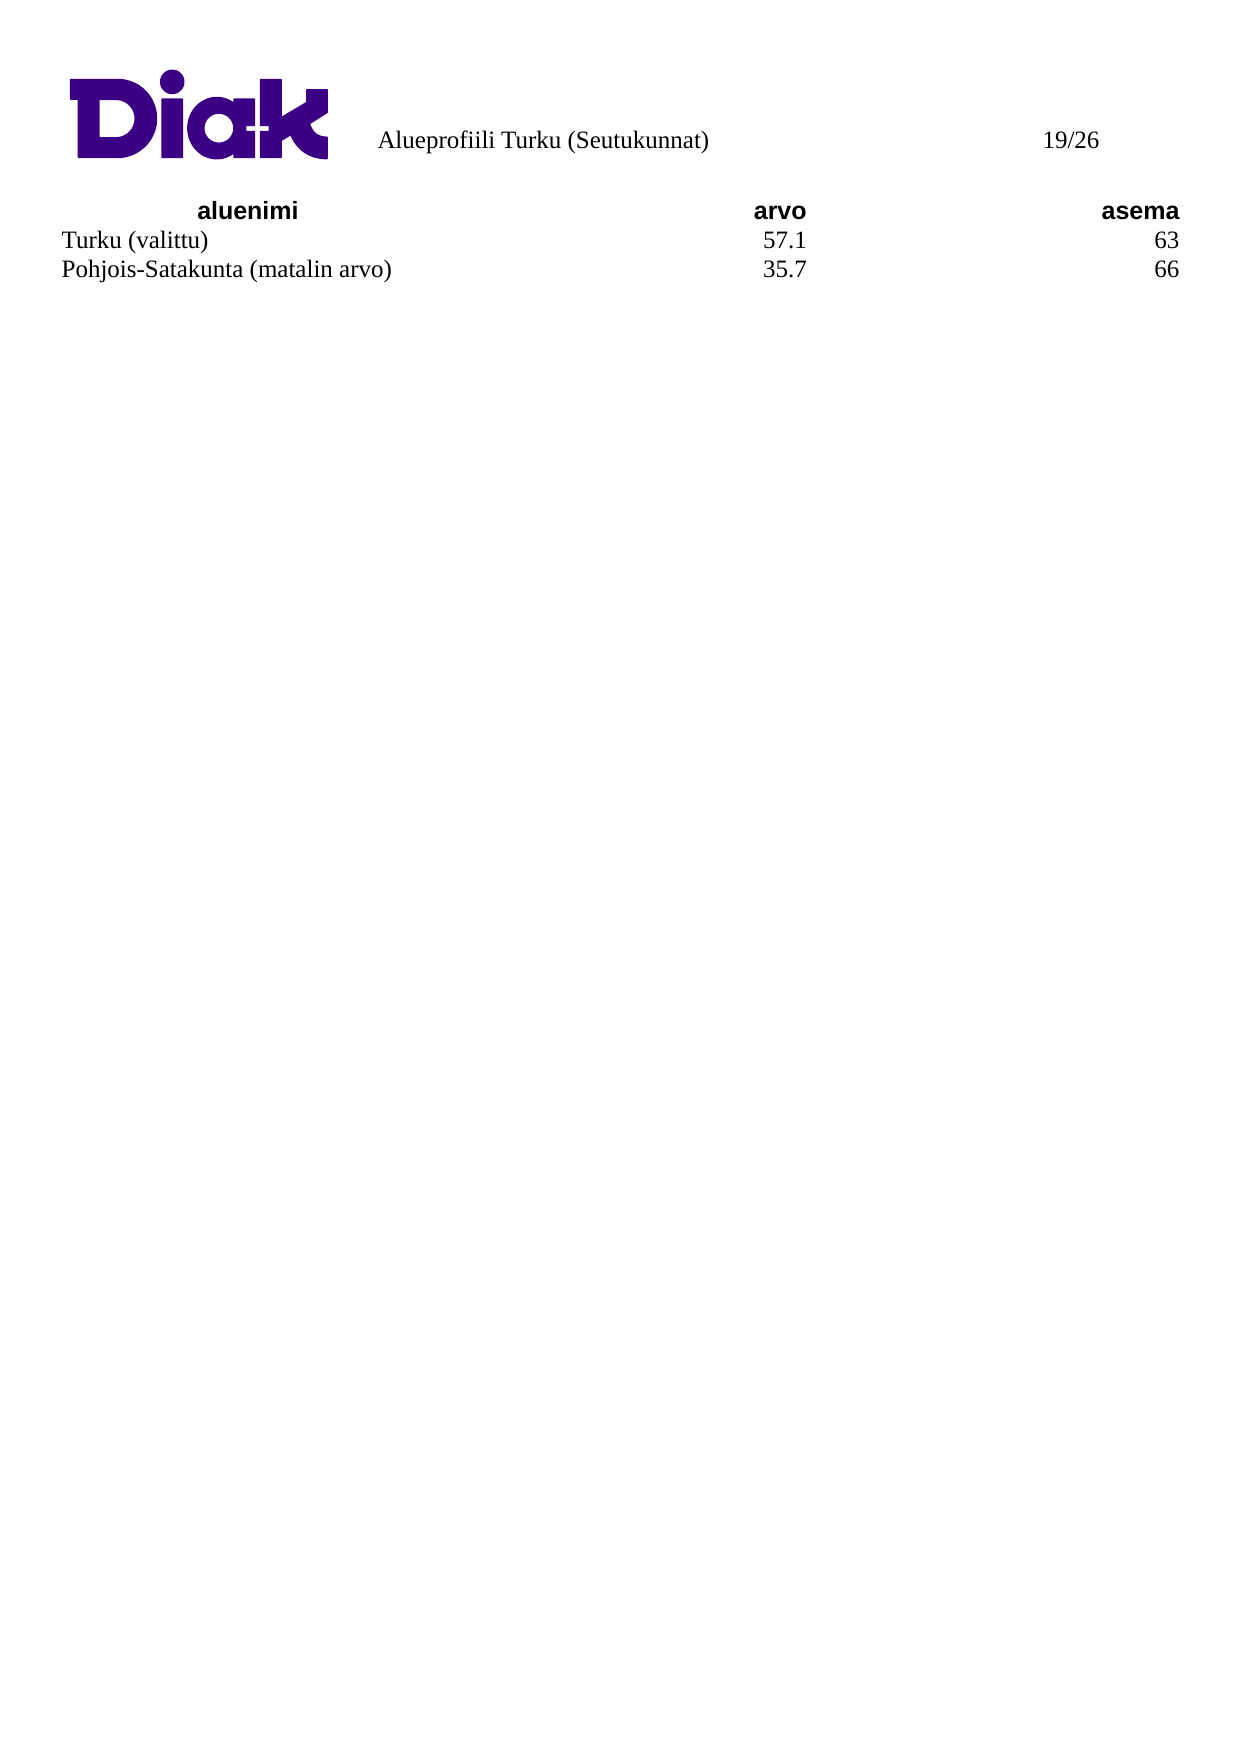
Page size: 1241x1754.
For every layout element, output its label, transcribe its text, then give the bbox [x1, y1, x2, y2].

table_cell Turku (valittu) [61, 225, 434, 254]
table_header arvo [434, 196, 806, 225]
table_header aluenimi [61, 196, 434, 225]
table_cell Pohjois-Satakunta (matalin arvo) [61, 254, 434, 282]
table_cell 57.1 [434, 225, 806, 254]
table_cell 35.7 [434, 254, 806, 282]
table_cell 63 [806, 225, 1179, 254]
table_header asema [806, 196, 1179, 225]
table_cell 66 [806, 254, 1179, 282]
